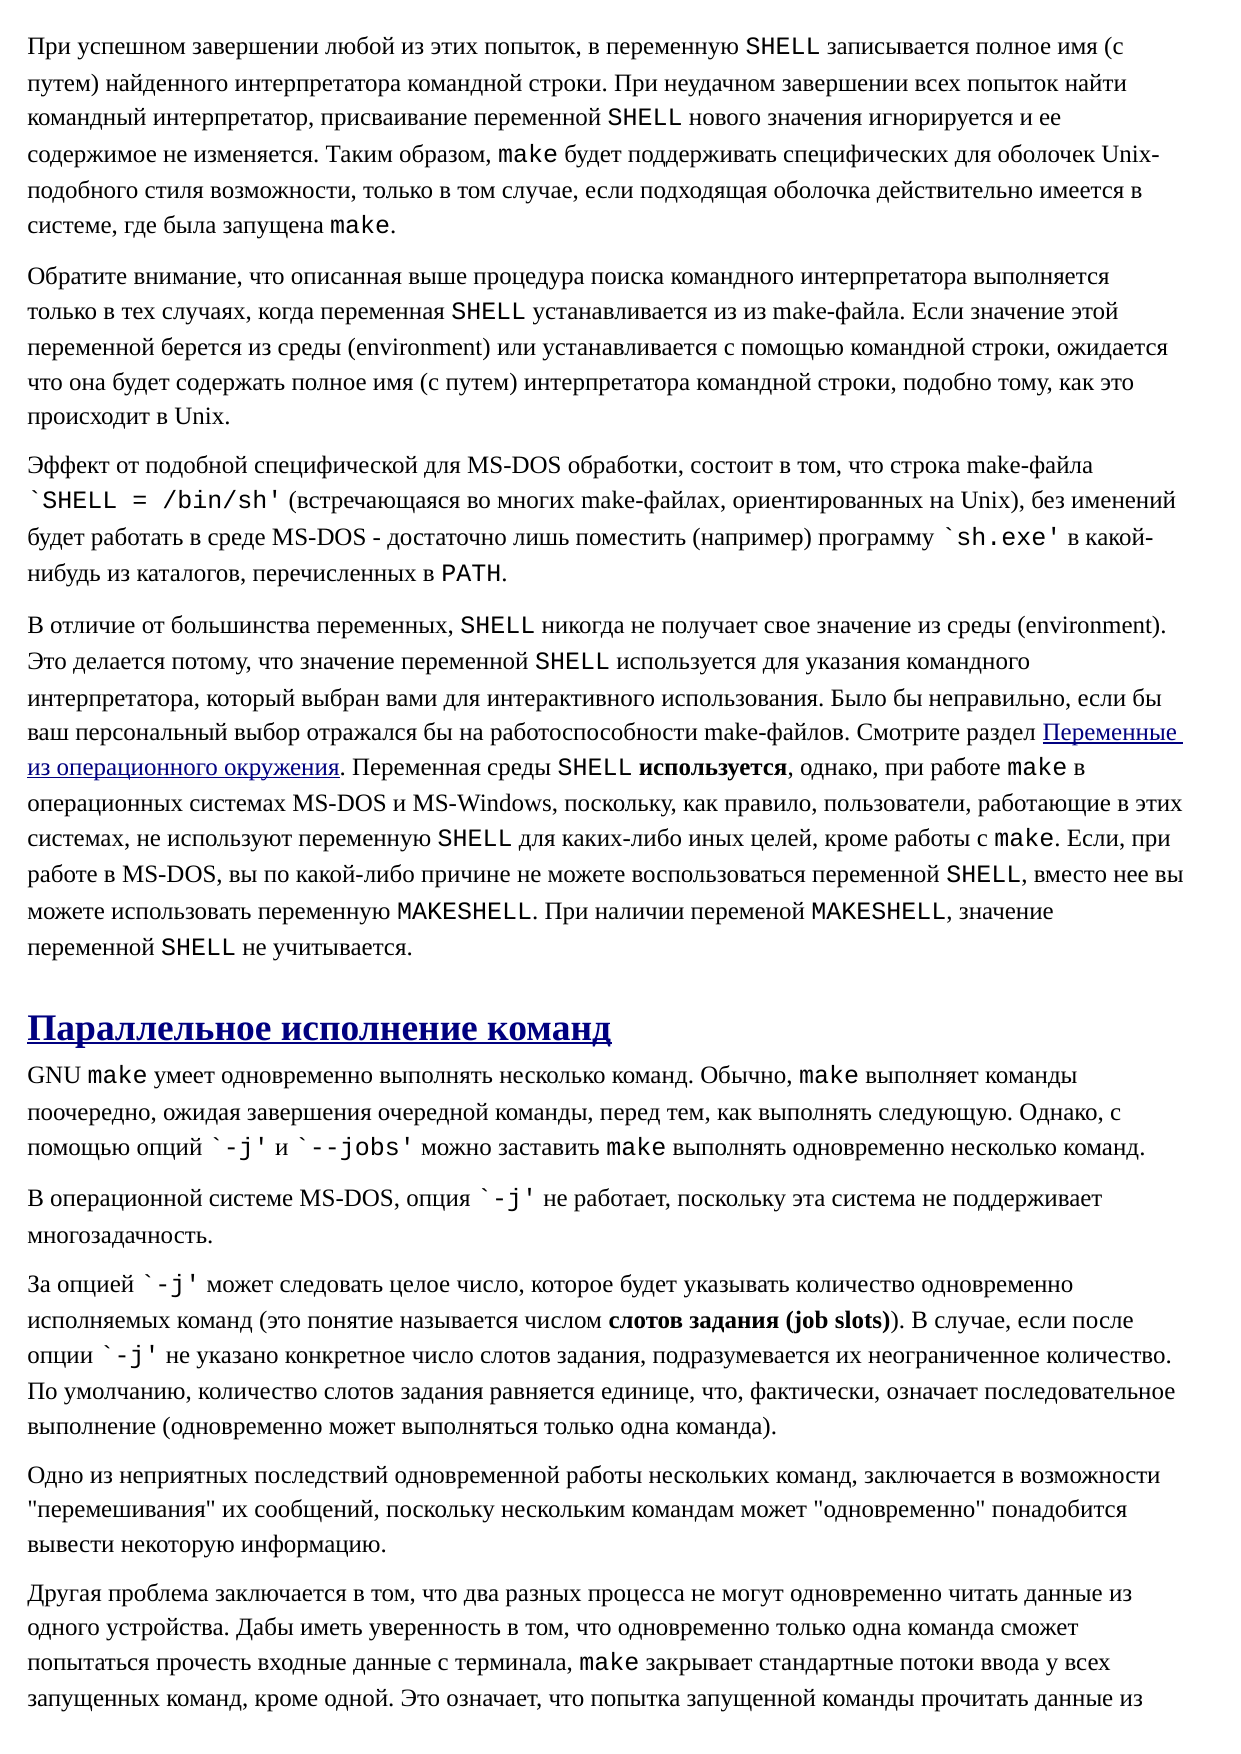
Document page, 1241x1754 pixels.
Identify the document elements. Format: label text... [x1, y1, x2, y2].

text Другая проблема заключается в том, что два разных процесса не могут одновременно читать данные из одного устройства. Дабы иметь уверенность в том, что одновременно только одна команда сможет попытаться прочесть входные данные с терминала, make закрывает стандартные потоки ввода у всех запущенных команд, кроме одной. Это означает, что попытка запущенной команды прочитать данные из [27, 1578, 1185, 1712]
subtitle Параллельное исполнение команд [27, 1005, 1185, 1048]
text Одно из неприятных последствий одновременной работы нескольких команд, заключается в возможности "перемешивания" их сообщений, поскольку нескольким командам может "одновременно" понадобится вывести некоторую информацию. [27, 1460, 1185, 1558]
text За опцией `-j' может следовать целое число, которое будет указывать количество одновременно исполняемых команд (это понятие называется числом слотов задания (job slots)). В случае, если после опции `-j' не указано конкретное число слотов задания, подразумевается их неограниченное количество. По умолчанию, количество слотов задания равняется единице, что, фактически, означает последовательное выполнение (одновременно может выполняться только одна команда). [27, 1269, 1185, 1439]
text GNU make умеет одновременно выполнять несколько команд. Обычно, make выполняет команды поочередно, ожидая завершения очередной команды, перед тем, как выполнять следующую. Однако, с помощью опций `-j' и `--jobs' можно заставить make выполнять одновременно несколько команд. [27, 1061, 1185, 1162]
text В операционной системе MS-DOS, опция `-j' не работает, поскольку эта система не поддерживает многозадачность. [27, 1183, 1185, 1248]
text Эффект от подобной специфической для MS-DOS обработки, состоит в том, что строка make-файла `SHELL = /bin/sh' (встречающаяся во многих make-файлах, ориентированных на Unix), без именений будет работать в среде MS-DOS - достаточно лишь поместить (например) программу `sh.exe' в какой-нибудь из каталогов, перечисленных в PATH. [27, 451, 1185, 589]
text При успешном завершении любой из этих попыток, в переменную SHELL записывается полное имя (с путем) найденного интерпретатора командной строки. При неудачном завершении всех попыток найти командный интерпретатор, присваивание переменной SHELL нового значения игнорируется и ее содержимое не изменяется. Таким образом, make будет поддерживать специфических для оболочек Unix-подобного стиля возможности, только в том случае, если подходящая оболочка действительно имеется в системе, где была запущена make. [27, 31, 1185, 241]
text В отличие от большинства переменных, SHELL никогда не получает свое значение из среды (environment). Это делается потому, что значение переменной SHELL используется для указания командного интерпретатора, который выбран вами для интерактивного использования. Было бы неправильно, если бы ваш персональный выбор отражался бы на работоспособности make-файлов. Смотрите раздел Переменные из операционного окружения. Переменная среды SHELL используется, однако, при работе make в операционных системах MS-DOS и MS-Windows, поскольку, как правило, пользователи, работающие в этих системах, не используют переменную SHELL для каких-либо иных целей, кроме работы с make. Если, при работе в MS-DOS, вы по какой-либо причине не можете воспользоваться переменной SHELL, вместо нее вы можете использовать переменную MAKESHELL. При наличии переменой MAKESHELL, значение переменной SHELL не учитывается. [27, 610, 1185, 963]
text Обратите внимание, что описанная выше процедура поиска командного интерпретатора выполняется только в тех случаях, когда переменная SHELL устанавливается из из make-файла. Если значение этой переменной берется из среды (environment) или устанавливается с помощью командной строки, ожидается что она будет содержать полное имя (с путем) интерпретатора командной строки, подобно тому, как это происходит в Unix. [27, 261, 1185, 430]
